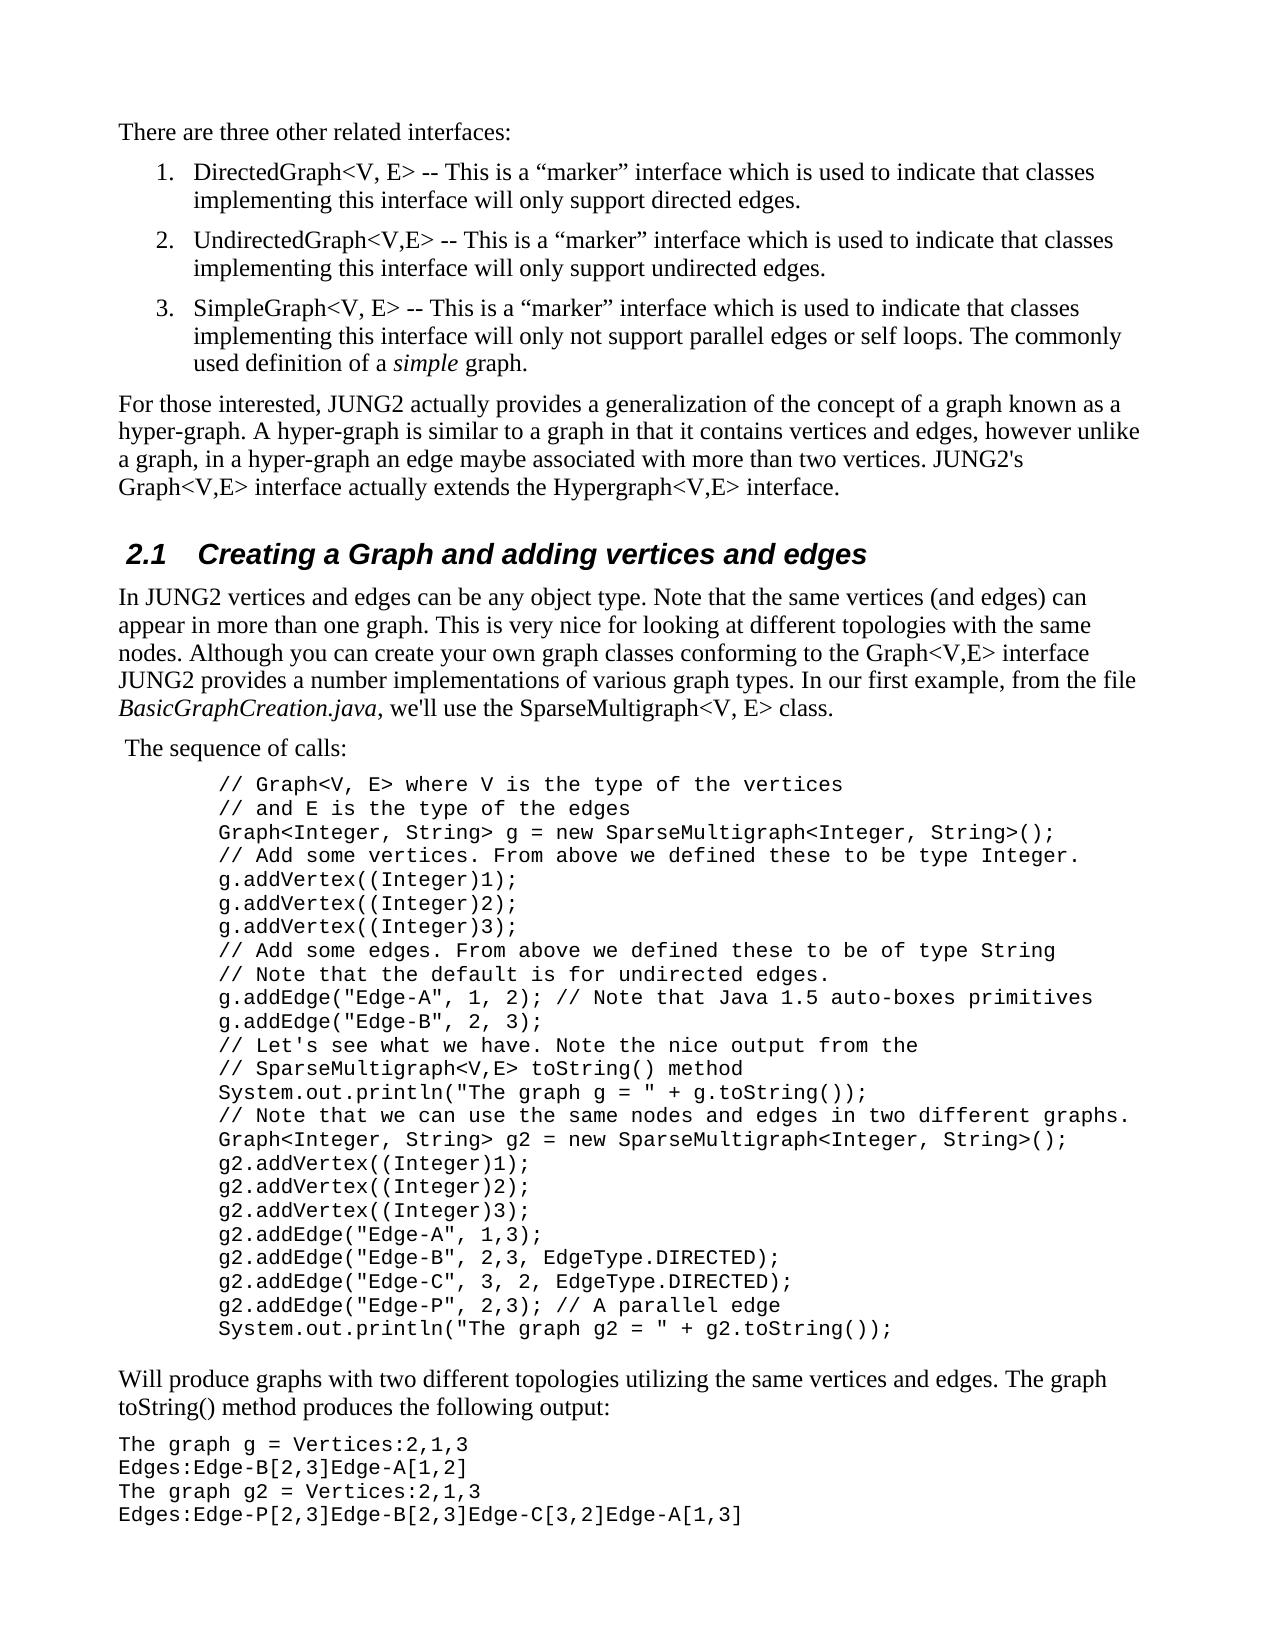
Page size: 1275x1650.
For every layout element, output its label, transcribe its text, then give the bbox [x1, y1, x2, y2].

text The graph g2 = Vertices:2,1,3 [118, 1481, 1157, 1504]
text Edges:Edge-B[2,3]Edge-A[1,2] [118, 1457, 1157, 1481]
text Edges:Edge-P[2,3]Edge-B[2,3]Edge-C[3,2]Edge-A[1,3] [118, 1504, 1157, 1528]
text g2.addVertex((Integer)2); [118, 1176, 1157, 1200]
list UndirectedGraph<V,E> -- This is a “marker” interface which is used to indicate that classes implementing this interface will only support undirected edges. [156, 226, 1157, 282]
text The sequence of calls: [118, 734, 1157, 762]
text g2.addVertex((Integer)3); [118, 1200, 1157, 1224]
text // Add some vertices. From above we defined these to be type Integer. [118, 845, 1157, 869]
text // Note that the default is for undirected edges. [118, 964, 1157, 987]
list DirectedGraph<V, E> -- This is a “marker” interface which is used to indicate that classes implementing this interface will only support directed edges. [156, 158, 1157, 214]
text g2.addVertex((Integer)1); [118, 1153, 1157, 1176]
text g.addVertex((Integer)1); [118, 869, 1157, 893]
text g.addVertex((Integer)3); [118, 916, 1157, 940]
text g2.addEdge("Edge-P", 2,3); // A parallel edge [118, 1295, 1157, 1318]
text // Note that we can use the same nodes and edges in two different graphs. [118, 1106, 1157, 1129]
text g2.addEdge("Edge-B", 2,3, EdgeType.DIRECTED); [118, 1247, 1157, 1271]
text // and E is the type of the edges [118, 798, 1157, 822]
text In JUNG2 vertices and edges can be any object type. Note that the same vertices (and edges) can appear in more than one graph. This is very nice for looking at different topologies with the same nodes. Although you can create your own graph classes conforming to the Graph<V,E> interface JUNG2 provides a number implementations of various graph types. In our first example, from the file BasicGraphCreation.java, we'll use the SparseMultigraph<V, E> class. [118, 583, 1157, 722]
text There are three other related interfaces: [118, 118, 1157, 146]
list SimpleGraph<V, E> -- This is a “marker” interface which is used to indicate that classes implementing this interface will only not support parallel edges or self loops. The commonly used definition of a simple graph. [156, 294, 1157, 377]
text System.out.println("The graph g = " + g.toString()); [118, 1082, 1157, 1106]
text For those interested, JUNG2 actually provides a generalization of the concept of a graph known as a hyper-graph. A hyper-graph is similar to a graph in that it contains vertices and edges, however unlike a graph, in a hyper-graph an edge maybe associated with more than two vertices. JUNG2's Graph<V,E> interface actually extends the Hypergraph<V,E> interface. [118, 390, 1157, 501]
subtitle Creating a Graph and adding vertices and edges [118, 538, 1157, 571]
text The graph g = Vertices:2,1,3 [118, 1433, 1157, 1457]
text // Graph<V, E> where V is the type of the vertices [118, 774, 1157, 798]
text g2.addEdge("Edge-A", 1,3); [118, 1224, 1157, 1247]
text // Add some edges. From above we defined these to be of type String [118, 940, 1157, 964]
text Graph<Integer, String> g = new SparseMultigraph<Integer, String>(); [118, 822, 1157, 845]
text // SparseMultigraph<V,E> toString() method [118, 1058, 1157, 1082]
text Will produce graphs with two different topologies utilizing the same vertices and edges. The graph toString() method produces the following output: [118, 1366, 1157, 1421]
text // Let's see what we have. Note the nice output from the [118, 1034, 1157, 1058]
text g.addEdge("Edge-A", 1, 2); // Note that Java 1.5 auto-boxes primitives [118, 987, 1157, 1011]
text Graph<Integer, String> g2 = new SparseMultigraph<Integer, String>(); [118, 1129, 1157, 1153]
text g.addVertex((Integer)2); [118, 893, 1157, 916]
text g.addEdge("Edge-B", 2, 3); [118, 1011, 1157, 1034]
text System.out.println("The graph g2 = " + g2.toString()); [118, 1318, 1157, 1342]
text g2.addEdge("Edge-C", 3, 2, EdgeType.DIRECTED); [118, 1271, 1157, 1295]
